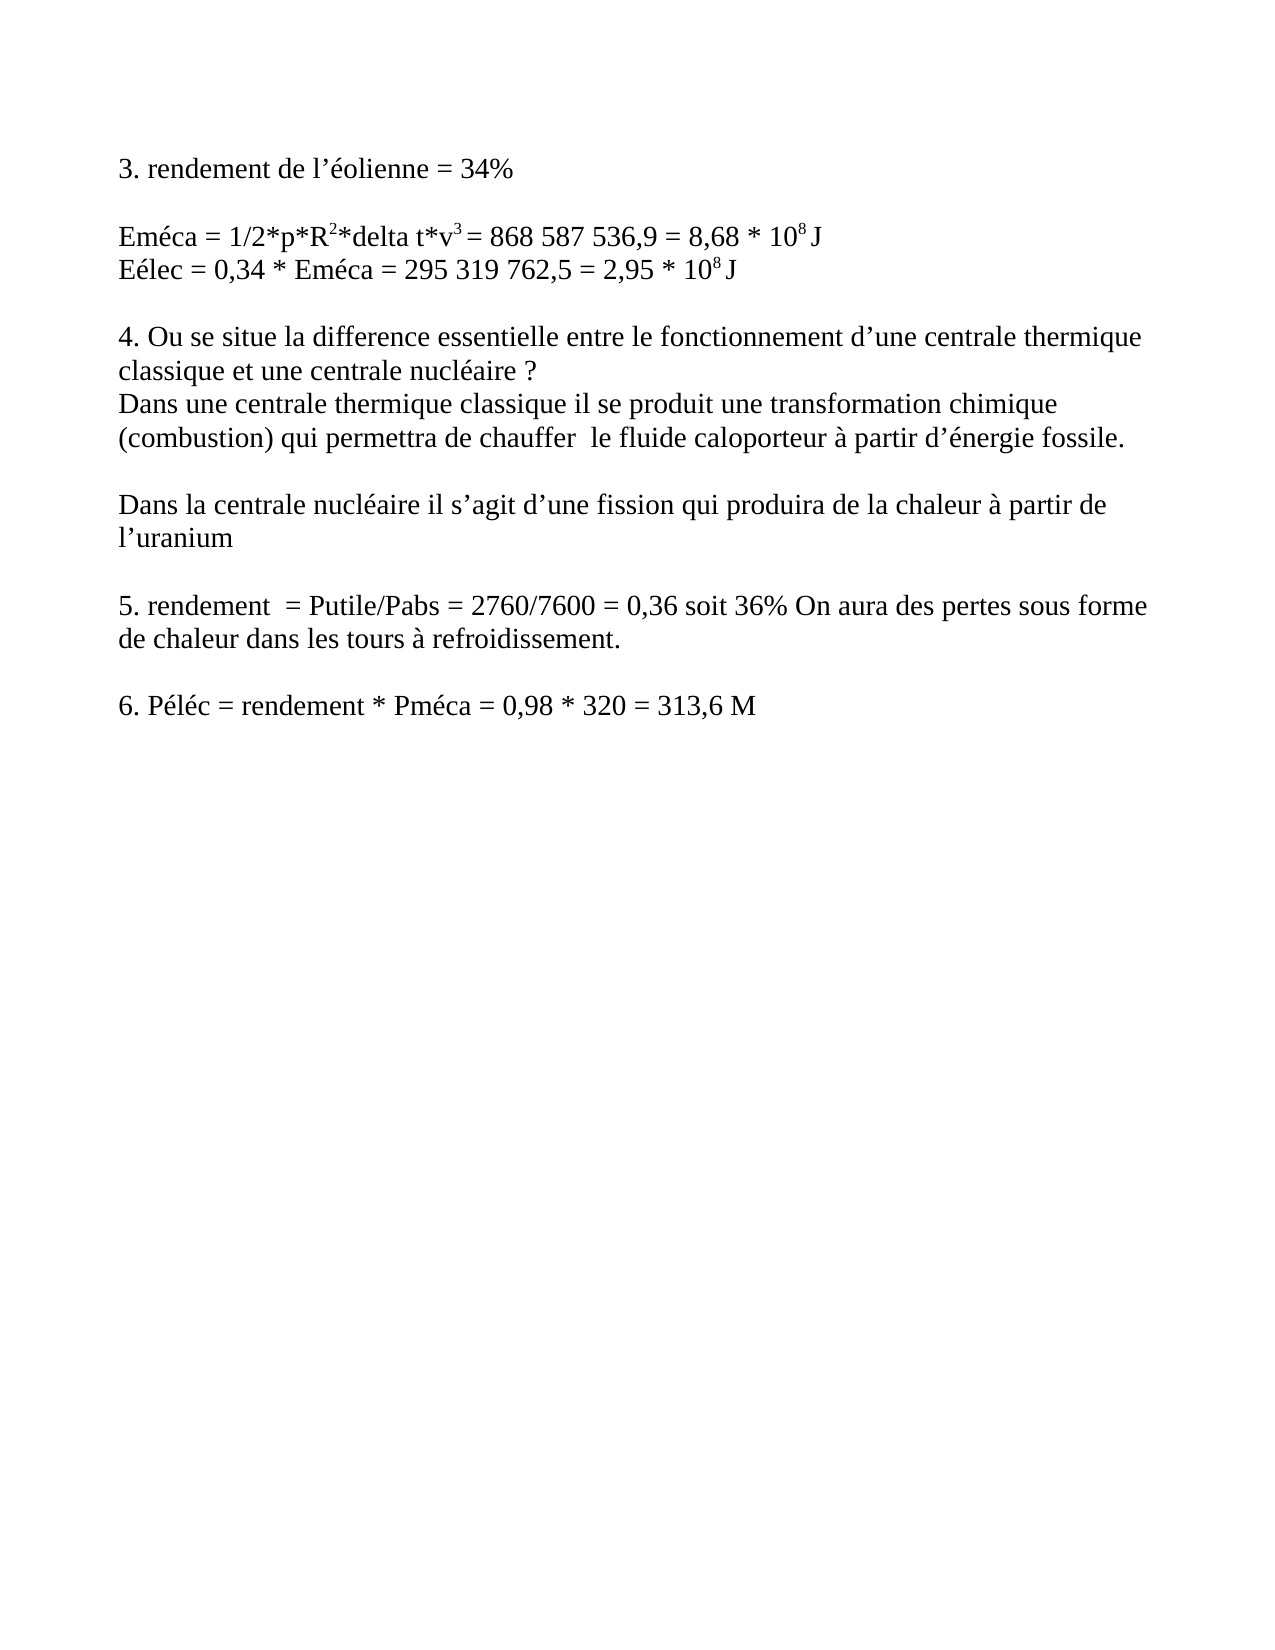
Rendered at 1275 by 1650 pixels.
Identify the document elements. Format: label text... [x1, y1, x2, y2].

text 4. Ou se situe la difference essentielle entre le fonctionnement d’une centrale thermique classique et une centrale nucléaire ? [118, 319, 1157, 386]
text Eélec = 0,34 * Eméca = 295 319 762,5 = 2,95 * 108 J [118, 252, 1157, 286]
text 6. Péléc = rendement * Pméca = 0,98 * 320 = 313,6 M [118, 688, 1157, 722]
text Dans la centrale nucléaire il s’agit d’une fission qui produira de la chaleur à partir de l’uranium [118, 487, 1157, 554]
text 5. rendement = Putile/Pabs = 2760/7600 = 0,36 soit 36% On aura des pertes sous forme de chaleur dans les tours à refroidissement. [118, 588, 1157, 655]
text Eméca = 1/2*p*R2*delta t*v3 = 868 587 536,9 = 8,68 * 108 J [118, 219, 1157, 252]
text 3. rendement de l’éolienne = 34% [118, 152, 1157, 185]
text Dans une centrale thermique classique il se produit une transformation chimique (combustion) qui permettra de chauffer le fluide caloporteur à partir d’énergie fossile. [118, 386, 1157, 453]
